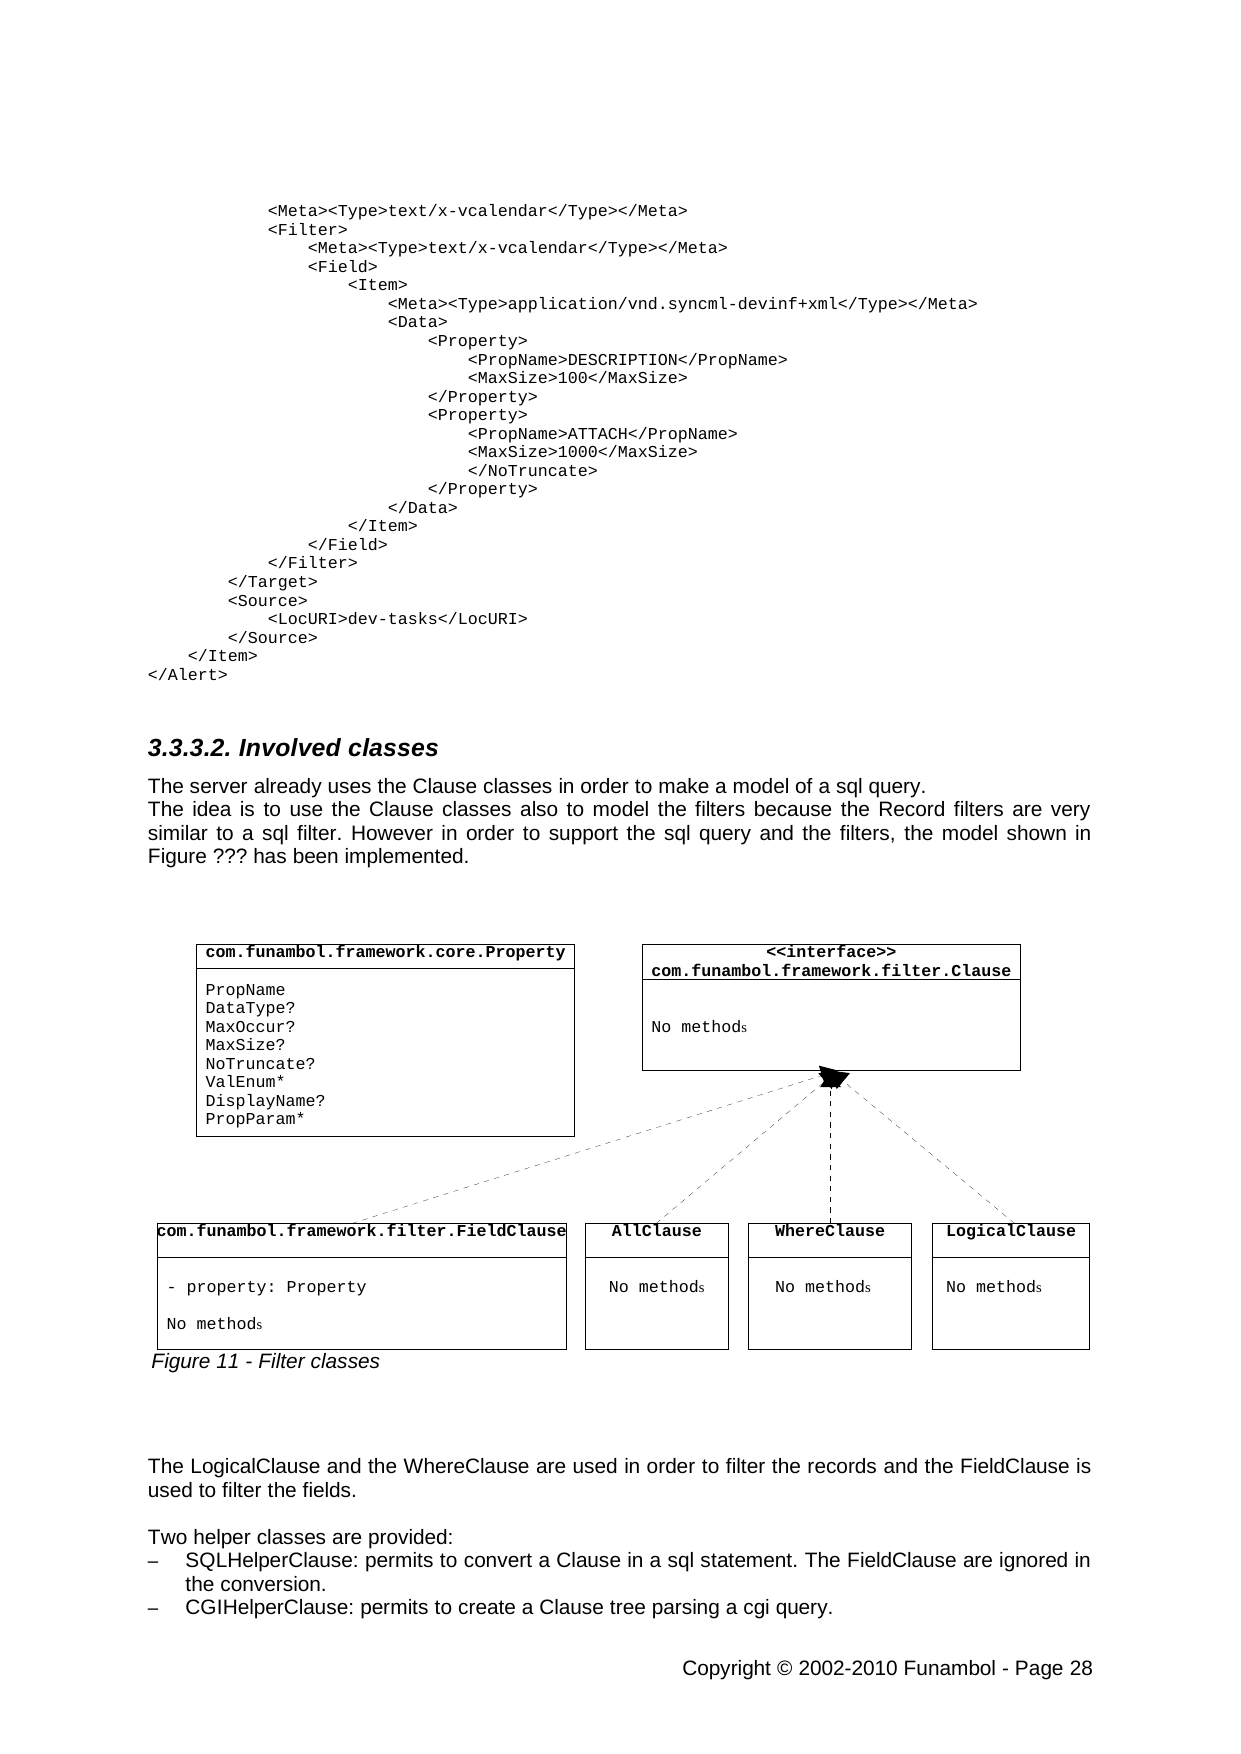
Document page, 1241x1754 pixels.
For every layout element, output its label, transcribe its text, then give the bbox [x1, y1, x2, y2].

text </NoTruncate> [148, 463, 1092, 481]
text Two helper classes are provided: [148, 1525, 1092, 1549]
text </Data> [148, 500, 1092, 518]
text <Property> [148, 407, 1092, 426]
text <Meta><Type>application/vnd.syncml-devinf+xml</Type></Meta> [148, 296, 1092, 314]
text </Property> [148, 481, 1092, 500]
text </Item> [148, 518, 1092, 537]
list SQLHelperClause: permits to convert a Clause in a sql statement. The FieldClause are ignored in the conversion. [148, 1549, 1092, 1596]
text <LocURI>dev-tasks</LocURI> [148, 611, 1092, 629]
text </Filter> [148, 555, 1092, 574]
text Figure 11 - Filter classes [151, 1335, 1089, 1373]
text <Data> [148, 314, 1092, 333]
text </Target> [148, 574, 1092, 592]
text </Source> [148, 629, 1092, 648]
text <MaxSize>100</MaxSize> [148, 370, 1092, 388]
text The server already uses the Clause classes in order to make a model of a sql query. [148, 774, 1092, 798]
text <Meta><Type>text/x-vcalendar</Type></Meta> [148, 203, 1092, 222]
text The LogicalClause and the WhereClause are used in order to filter the records and the FieldClause is used to filter the fields. [148, 868, 1092, 1502]
text </Alert> [148, 667, 1092, 685]
text </Field> [148, 537, 1092, 555]
text <Filter> [148, 222, 1092, 240]
text <PropName>DESCRIPTION</PropName> [148, 351, 1092, 370]
text <Property> [148, 333, 1092, 351]
text <MaxSize>1000</MaxSize> [148, 444, 1092, 463]
text </Item> [148, 648, 1092, 667]
text </Property> [148, 388, 1092, 407]
text <PropName>ATTACH</PropName> [148, 426, 1092, 444]
subtitle Involved classes [148, 734, 1092, 762]
text <Field> [148, 259, 1092, 277]
text <Source> [148, 592, 1092, 611]
list CGIHelperClause: permits to create a Clause tree parsing a cgi query. [148, 1596, 1092, 1619]
text The idea is to use the Clause classes also to model the filters because the Record filters are very similar to a sql filter. However in order to support the sql query and the filters, the model shown in Figure ??? has been implemented. [148, 798, 1092, 868]
text <Item> [148, 277, 1092, 296]
text <Meta><Type>text/x-vcalendar</Type></Meta> [148, 240, 1092, 259]
